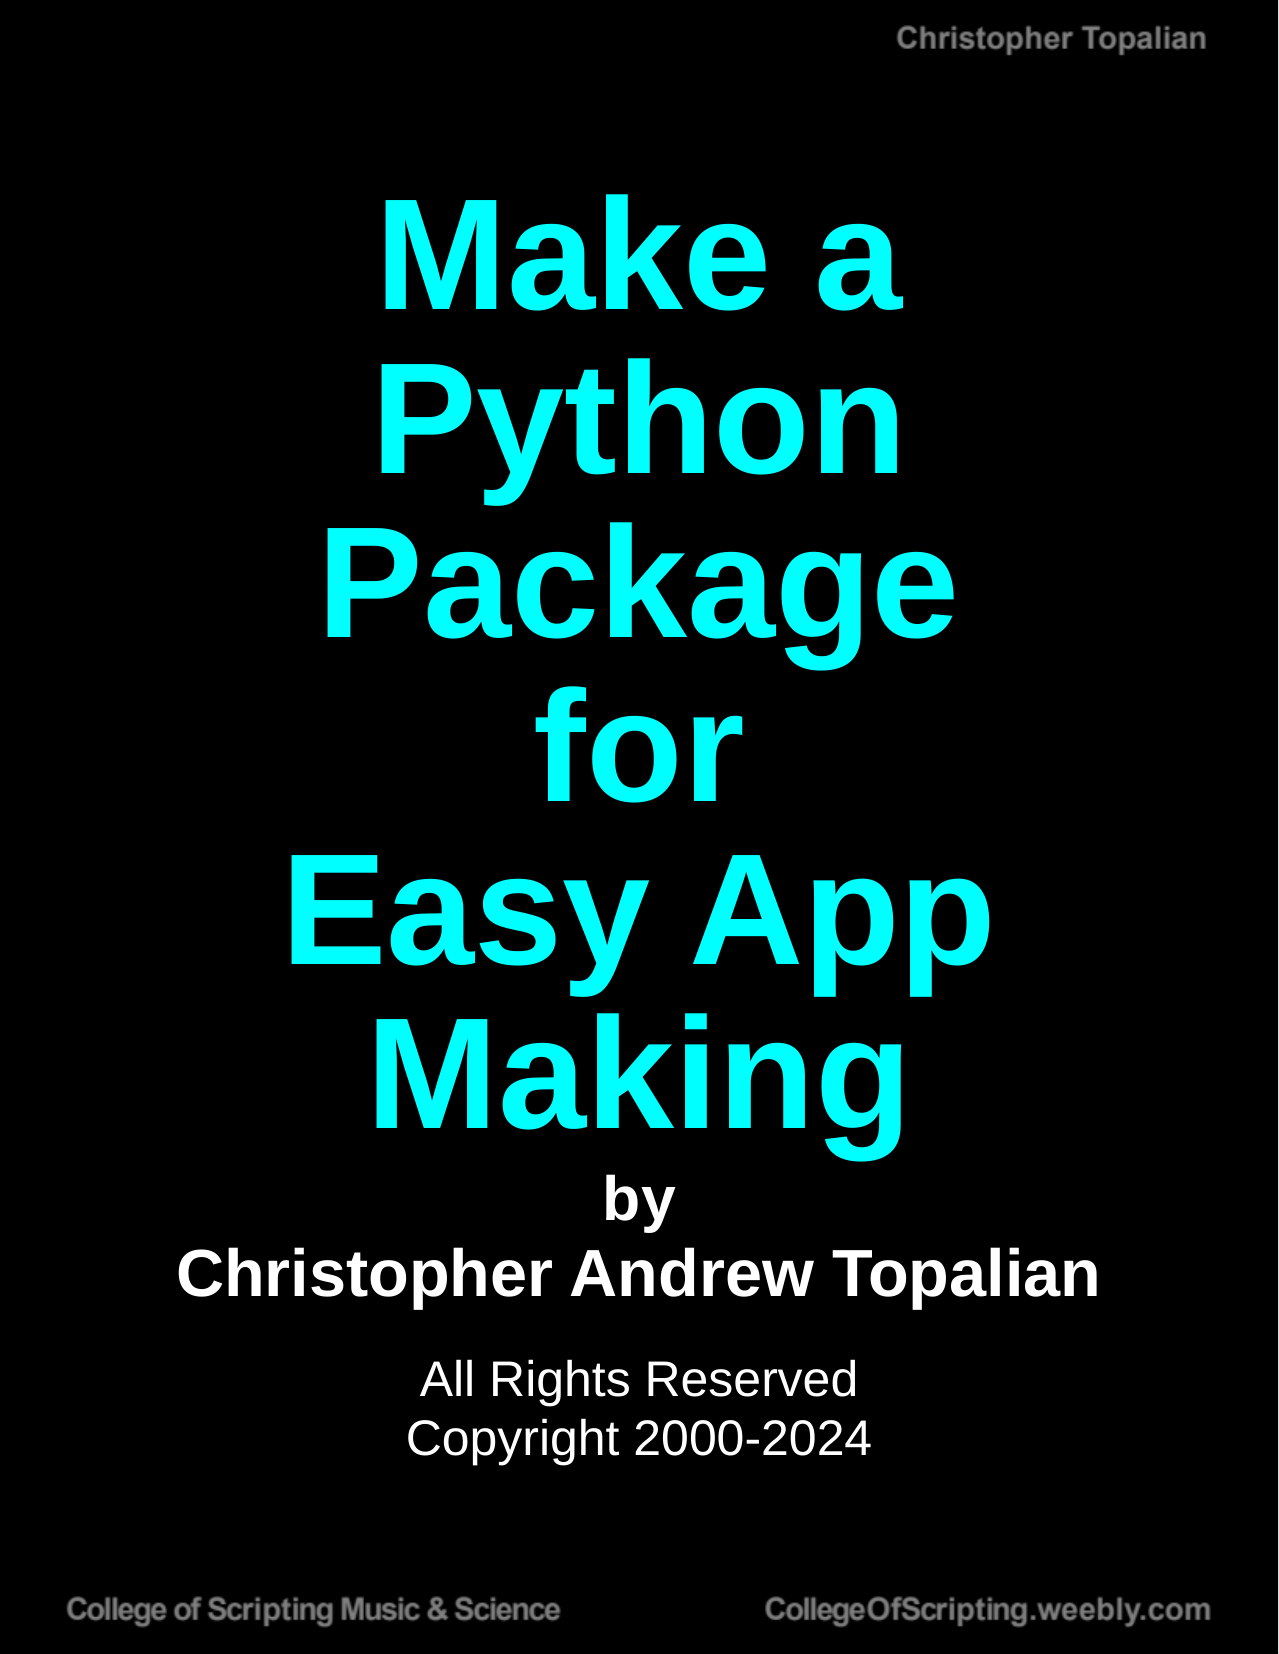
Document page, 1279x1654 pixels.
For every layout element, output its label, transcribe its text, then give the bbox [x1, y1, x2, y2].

text Christopher Andrew Topalian [75, 1233, 1203, 1310]
text Make a [75, 178, 1203, 342]
text Python [75, 342, 1203, 506]
text Package [75, 506, 1203, 670]
text for [75, 670, 1203, 834]
text Easy App Making [75, 834, 1203, 1162]
text Copyright 2000-2024 [75, 1407, 1203, 1466]
text All Rights Reserved [75, 1348, 1203, 1407]
text by [75, 1162, 1203, 1233]
